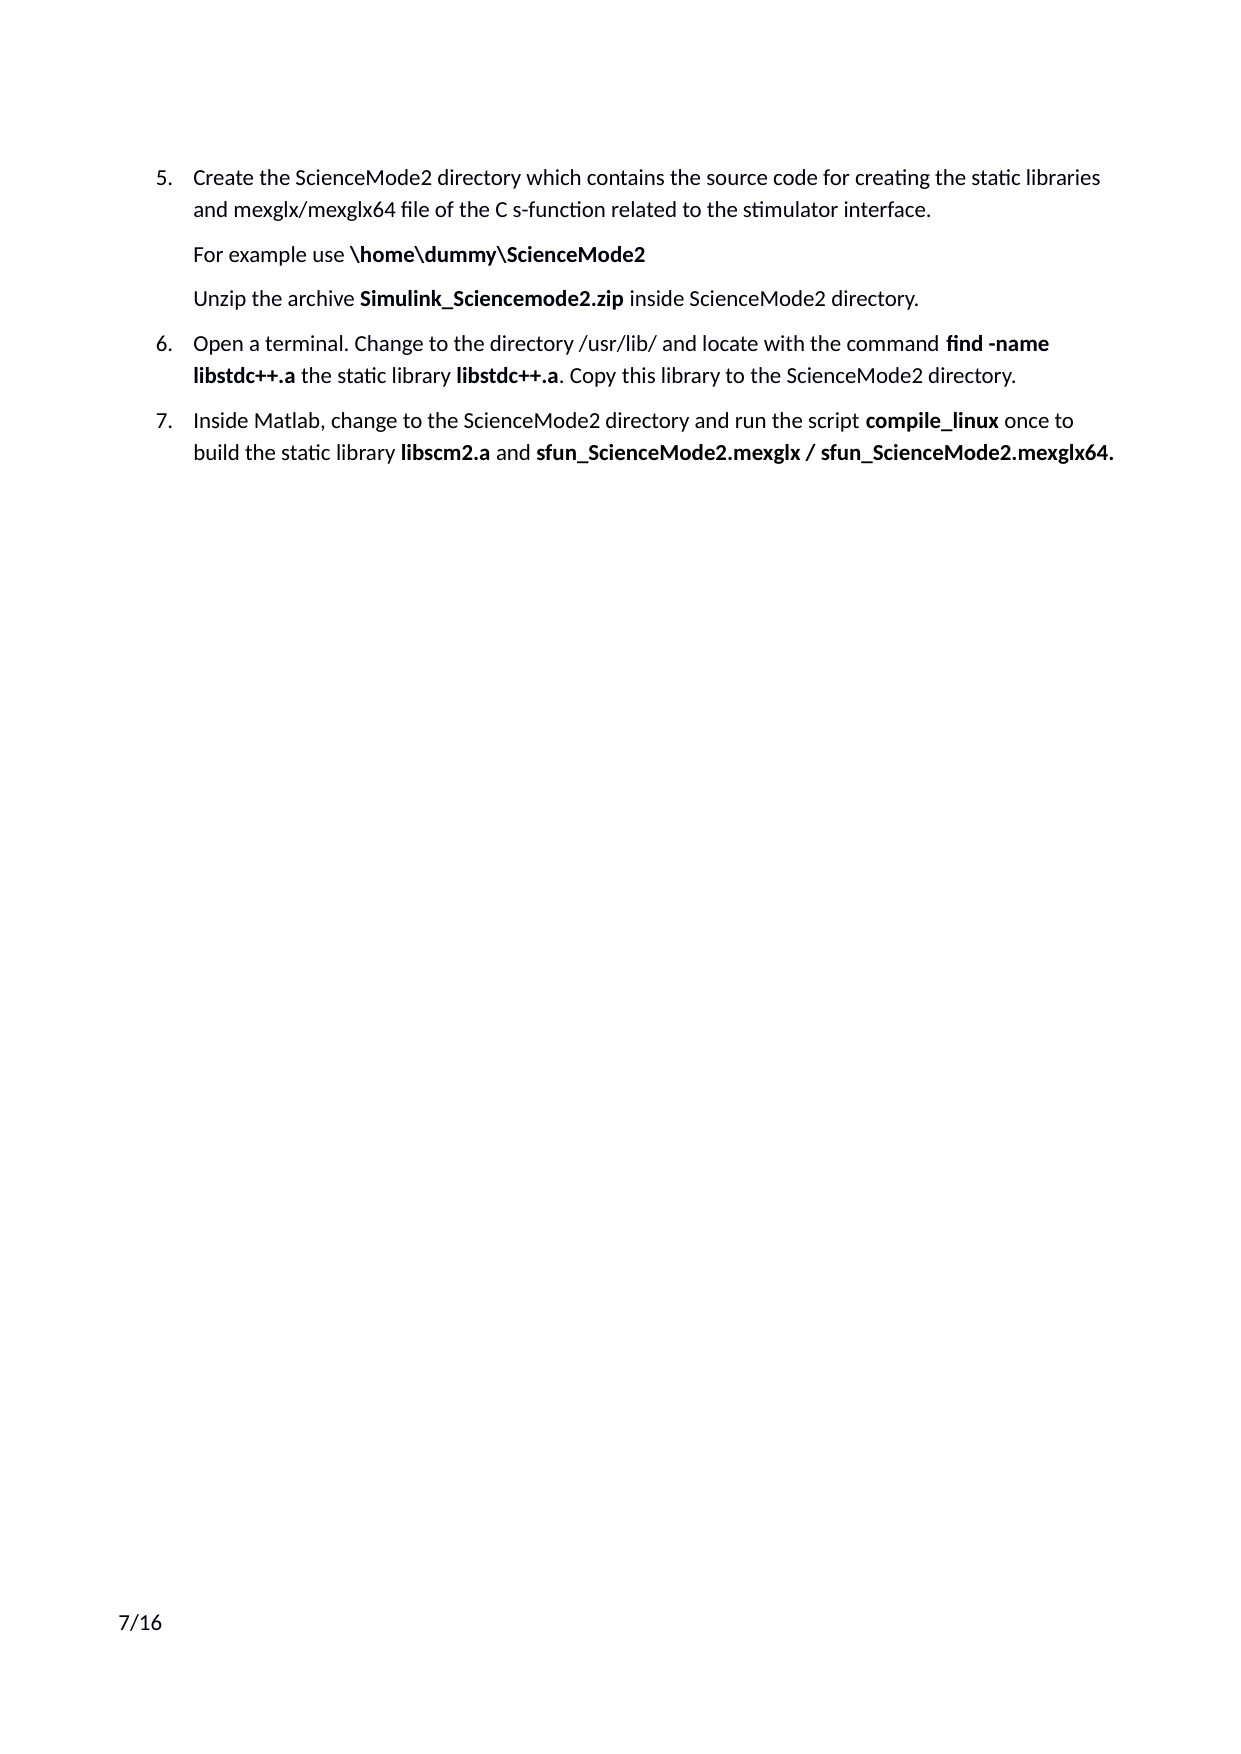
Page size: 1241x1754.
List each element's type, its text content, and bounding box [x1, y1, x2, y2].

list Unzip the archive Simulink_Sciencemode2.zip inside ScienceMode2 directory. [156, 284, 1122, 312]
list Open a terminal. Change to the directory /usr/lib/ and locate with the command find -name libstdc++.a the static library libstdc++.a. Copy this library to the ScienceMode2 directory. [156, 329, 1122, 389]
list Create the ScienceMode2 directory which contains the source code for creating the static libraries and mexglx/mexglx64 file of the C s-function related to the stimulator interface. [156, 163, 1122, 223]
list Inside Matlab, change to the ScienceMode2 directory and run the script compile_linux once to build the static library libscm2.a and sfun_ScienceMode2.mexglx / sfun_ScienceMode2.mexglx64. [156, 406, 1122, 466]
list For example use \home\dummy\ScienceMode2 [156, 240, 1122, 268]
